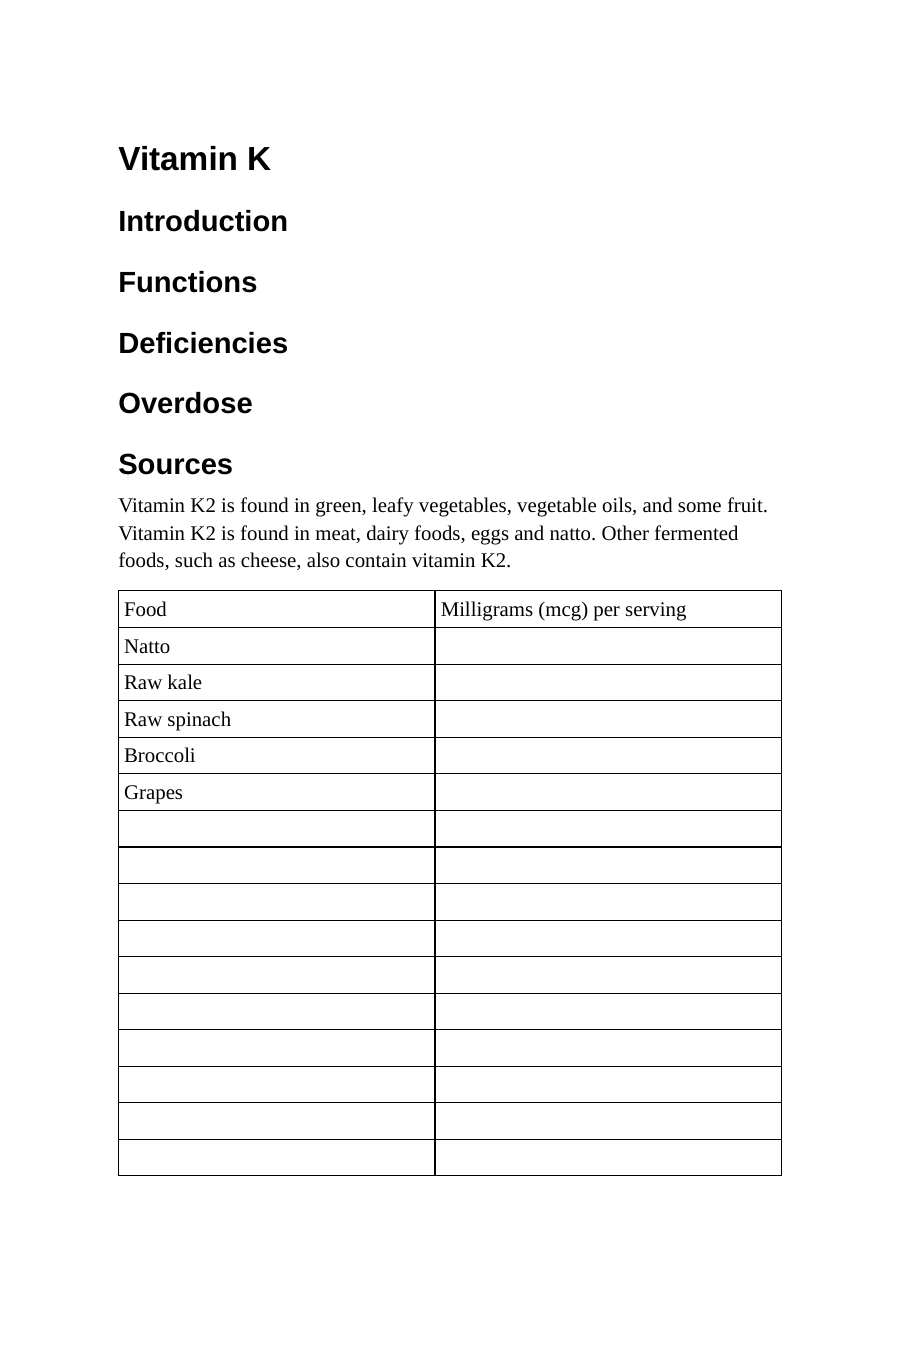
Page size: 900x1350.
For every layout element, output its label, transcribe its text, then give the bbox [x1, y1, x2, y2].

table_cell [436, 701, 781, 737]
table_cell [119, 1103, 434, 1139]
table_cell [119, 957, 434, 993]
table_cell Broccoli [119, 738, 434, 773]
table_cell [436, 957, 781, 993]
subtitle Vitamin K [118, 139, 782, 177]
table_cell [436, 1103, 781, 1139]
table_cell [119, 884, 434, 919]
table_cell [436, 1030, 781, 1066]
table_cell [436, 921, 781, 956]
table_cell [436, 811, 781, 846]
table_cell Raw kale [119, 665, 434, 700]
table_cell [436, 738, 781, 773]
table_cell [436, 848, 781, 883]
table_cell [436, 1067, 781, 1102]
table_cell [119, 1030, 434, 1066]
table_header Food [119, 591, 434, 627]
subtitle Sources [118, 447, 782, 481]
table_cell [436, 665, 781, 700]
table_cell [436, 774, 781, 810]
subtitle Deficiencies [118, 326, 782, 359]
subtitle Functions [118, 265, 782, 299]
table_cell Natto [119, 628, 434, 663]
table_cell [119, 1067, 434, 1102]
table_cell [119, 848, 434, 883]
table_header Milligrams (mcg) per serving [436, 591, 781, 627]
table_cell [119, 994, 434, 1029]
table_cell Raw spinach [119, 701, 434, 737]
subtitle Overdose [118, 386, 782, 420]
table_cell [119, 921, 434, 956]
table_cell [436, 1140, 781, 1175]
subtitle Introduction [118, 204, 782, 238]
table_cell [119, 1140, 434, 1175]
table_cell Grapes [119, 774, 434, 810]
table_cell [436, 994, 781, 1029]
table_cell [436, 884, 781, 919]
table_cell [436, 628, 781, 663]
table_cell [119, 811, 434, 846]
text Vitamin K2 is found in green, leafy vegetables, vegetable oils, and some fruit. Vitamin K2 is found in meat, dairy foods, eggs and natto. Other fermented foods, such as cheese, also contain vitamin K2. [118, 493, 782, 572]
